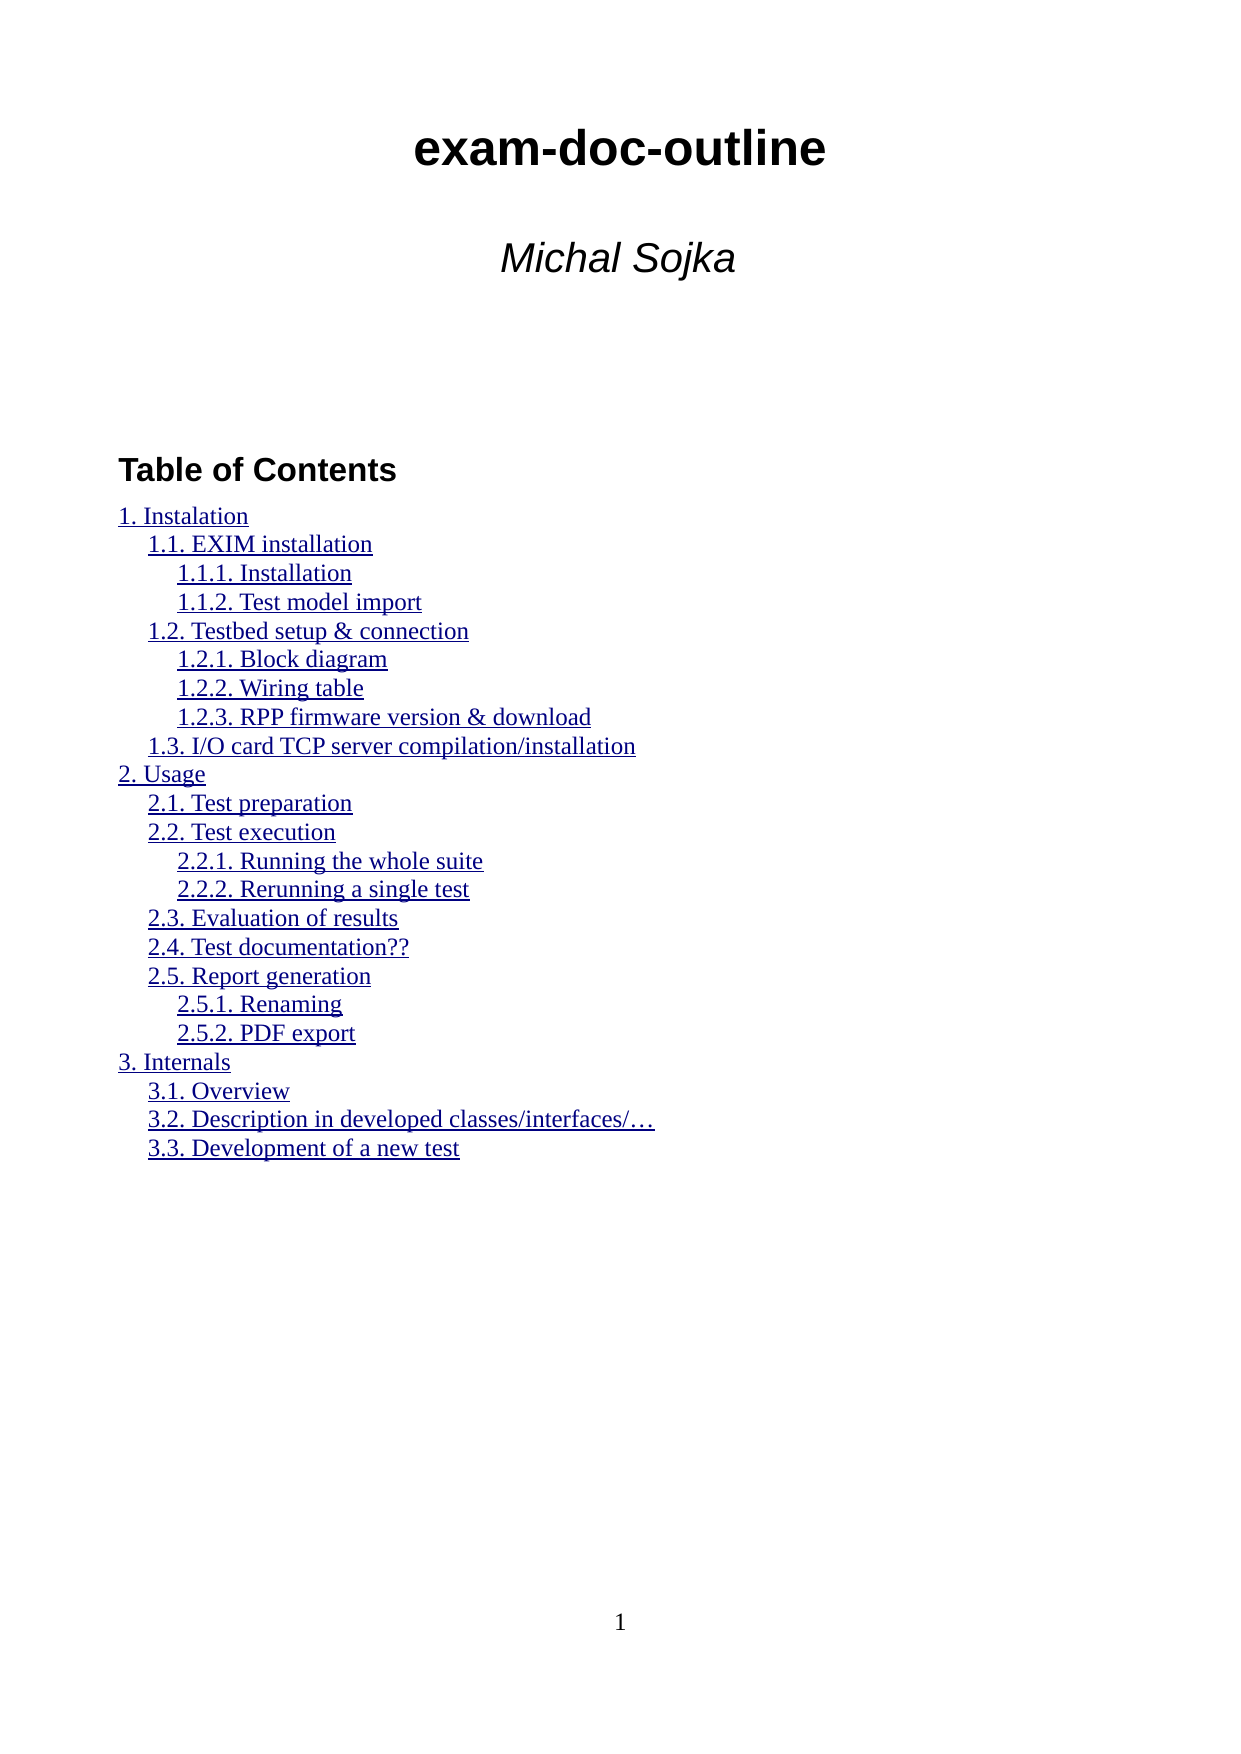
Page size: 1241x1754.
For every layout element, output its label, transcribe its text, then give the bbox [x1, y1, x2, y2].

text 1.1.2. Test model import [177, 587, 1122, 616]
text 1.2.3. RPP firmware version & download [177, 702, 1122, 731]
text 2.5. Report generation [148, 961, 1122, 989]
text 1.3. I/O card TCP server compilation/installation [148, 731, 1122, 759]
text 2.2.1. Running the whole suite [177, 846, 1122, 874]
text 1.2.2. Wiring table [177, 673, 1122, 702]
text 2.3. Evaluation of results [148, 903, 1122, 932]
text 1.1. EXIM installation [148, 529, 1122, 558]
text 2.1. Test preparation [148, 788, 1122, 817]
text 1.1.1. Installation [177, 558, 1122, 587]
text 2.5.1. Renaming [177, 989, 1122, 1018]
text 3.1. Overview [148, 1076, 1122, 1104]
text 1.2. Testbed setup & connection [148, 616, 1122, 644]
text 2. Usage [118, 759, 1122, 788]
text 2.2.2. Rerunning a single test [177, 874, 1122, 903]
title exam-doc-outline [118, 118, 1122, 176]
subtitle Michal Sojka [118, 233, 1122, 281]
text 2.5.2. PDF export [177, 1018, 1122, 1047]
text 2.4. Test documentation?? [148, 932, 1122, 961]
text 1.2.1. Block diagram [177, 644, 1122, 673]
text 1. Instalation [118, 501, 1122, 529]
subtitle Table of Contents [118, 450, 1122, 488]
text 2.2. Test execution [148, 817, 1122, 846]
text 3. Internals [118, 1047, 1122, 1076]
text 3.3. Development of a new test [148, 1133, 1122, 1162]
text 3.2. Description in developed classes/interfaces/… [148, 1104, 1122, 1133]
